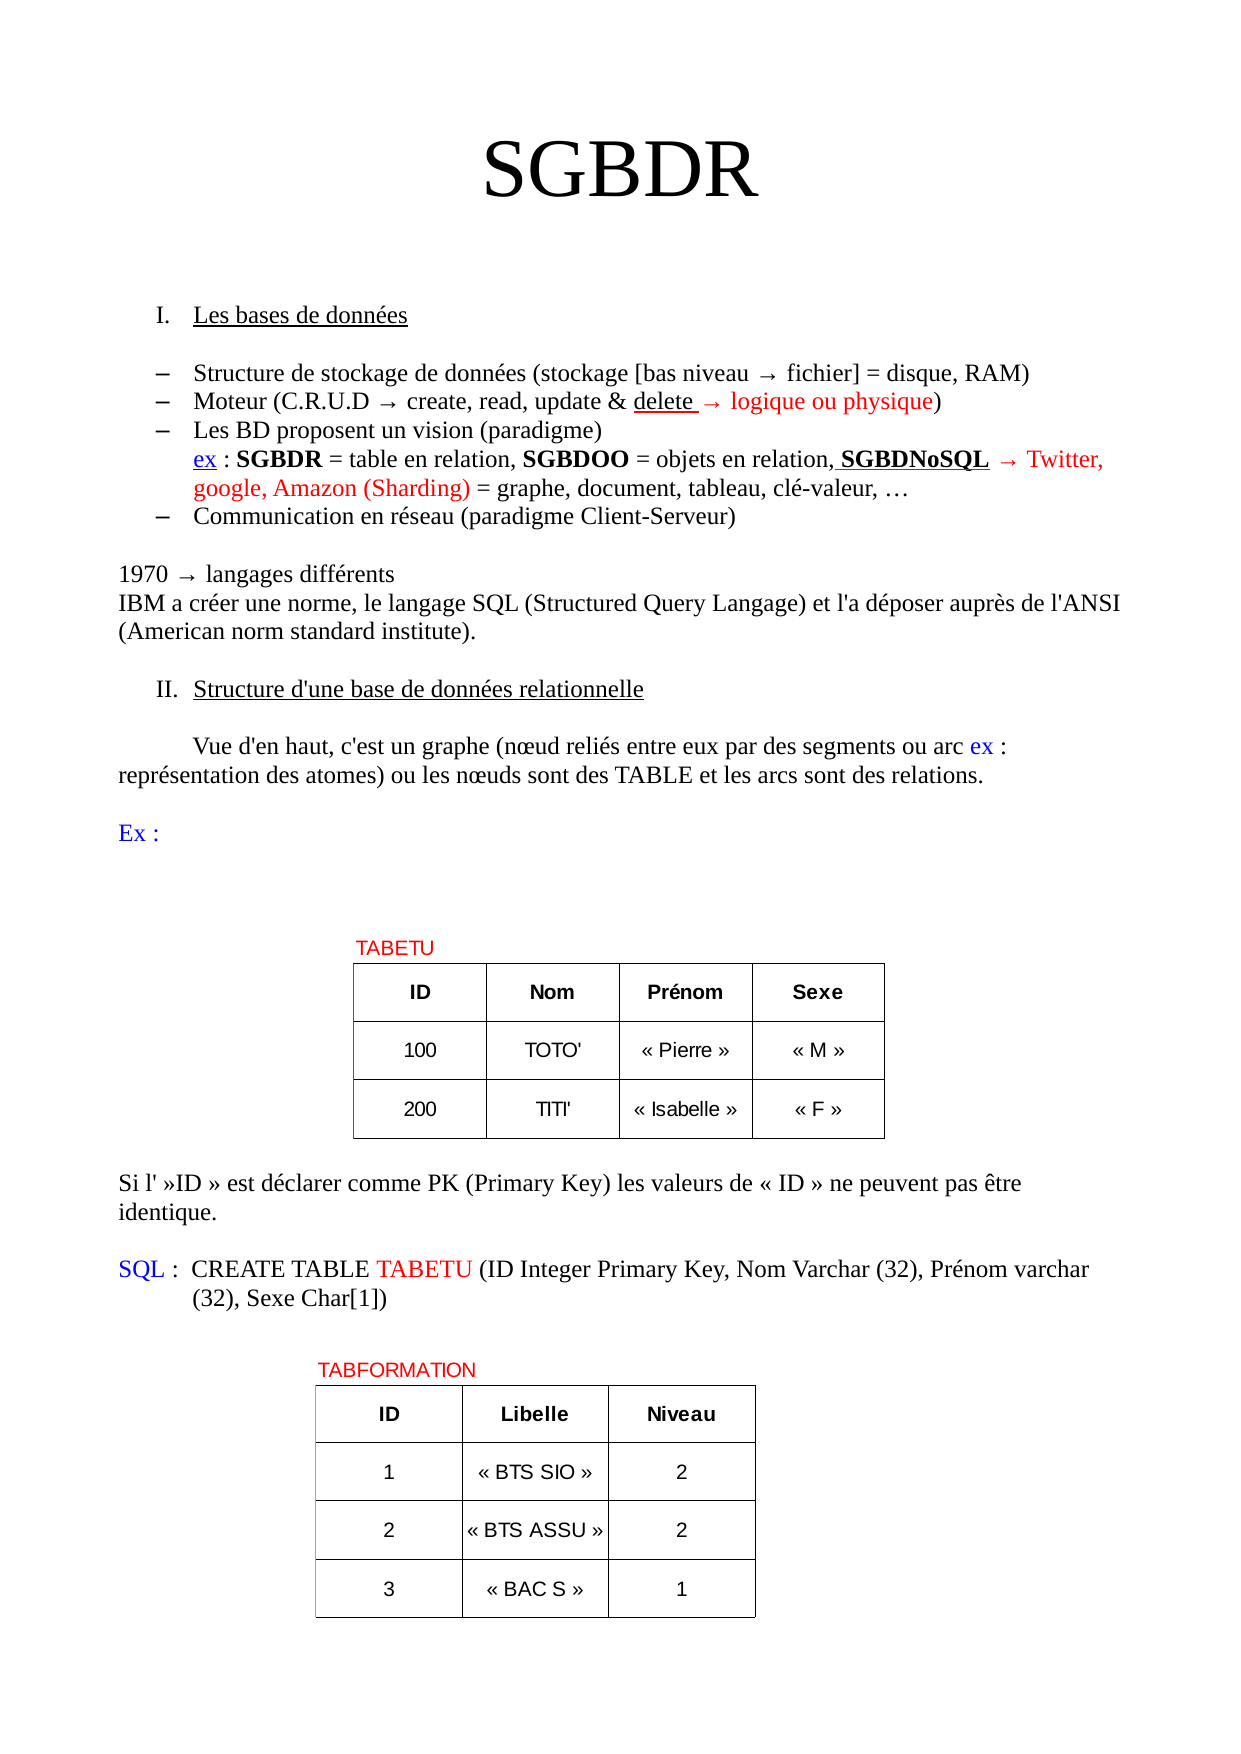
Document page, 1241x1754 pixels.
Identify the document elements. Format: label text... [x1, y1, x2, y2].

text 1970 → langages différents [118, 559, 1122, 588]
text Si l' »ID » est déclarer comme PK (Primary Key) les valeurs de « ID » ne peuvent pas être identique. [118, 1168, 1122, 1226]
list Structure de stockage de données (stockage [bas niveau → fichier] = disque, RAM) [156, 358, 1122, 386]
text SGBDR [118, 118, 1122, 214]
list Communication en réseau (paradigme Client-Serveur) [156, 501, 1122, 530]
text Ex : [118, 818, 1122, 846]
list Les BD proposent un vision (paradigme) [156, 415, 1122, 444]
list ex : SGBDR = table en relation, SGBDOO = objets en relation, SGBDNoSQL → Twitter, google, Amazon (Sharding) = graphe, document, tableau, clé-valeur, … [156, 444, 1122, 501]
list Structure d'une base de données relationnelle [156, 674, 1122, 703]
text IBM a créer une norme, le langage SQL (Structured Query Langage) et l'a déposer auprès de l'ANSI (American norm standard institute). [118, 588, 1122, 645]
list Moteur (C.R.U.D → create, read, update & delete → logique ou physique) [156, 386, 1122, 415]
text SQL : CREATE TABLE TABETU (ID Integer Primary Key, Nom Varchar (32), Prénom varchar (32), Sexe Char[1]) [118, 1254, 1122, 1312]
text Vue d'en haut, c'est un graphe (nœud reliés entre eux par des segments ou arc ex : représentation des atomes) ou les nœuds sont des TABLE et les arcs sont des relations. [118, 731, 1122, 789]
list Les bases de données [156, 300, 1122, 329]
